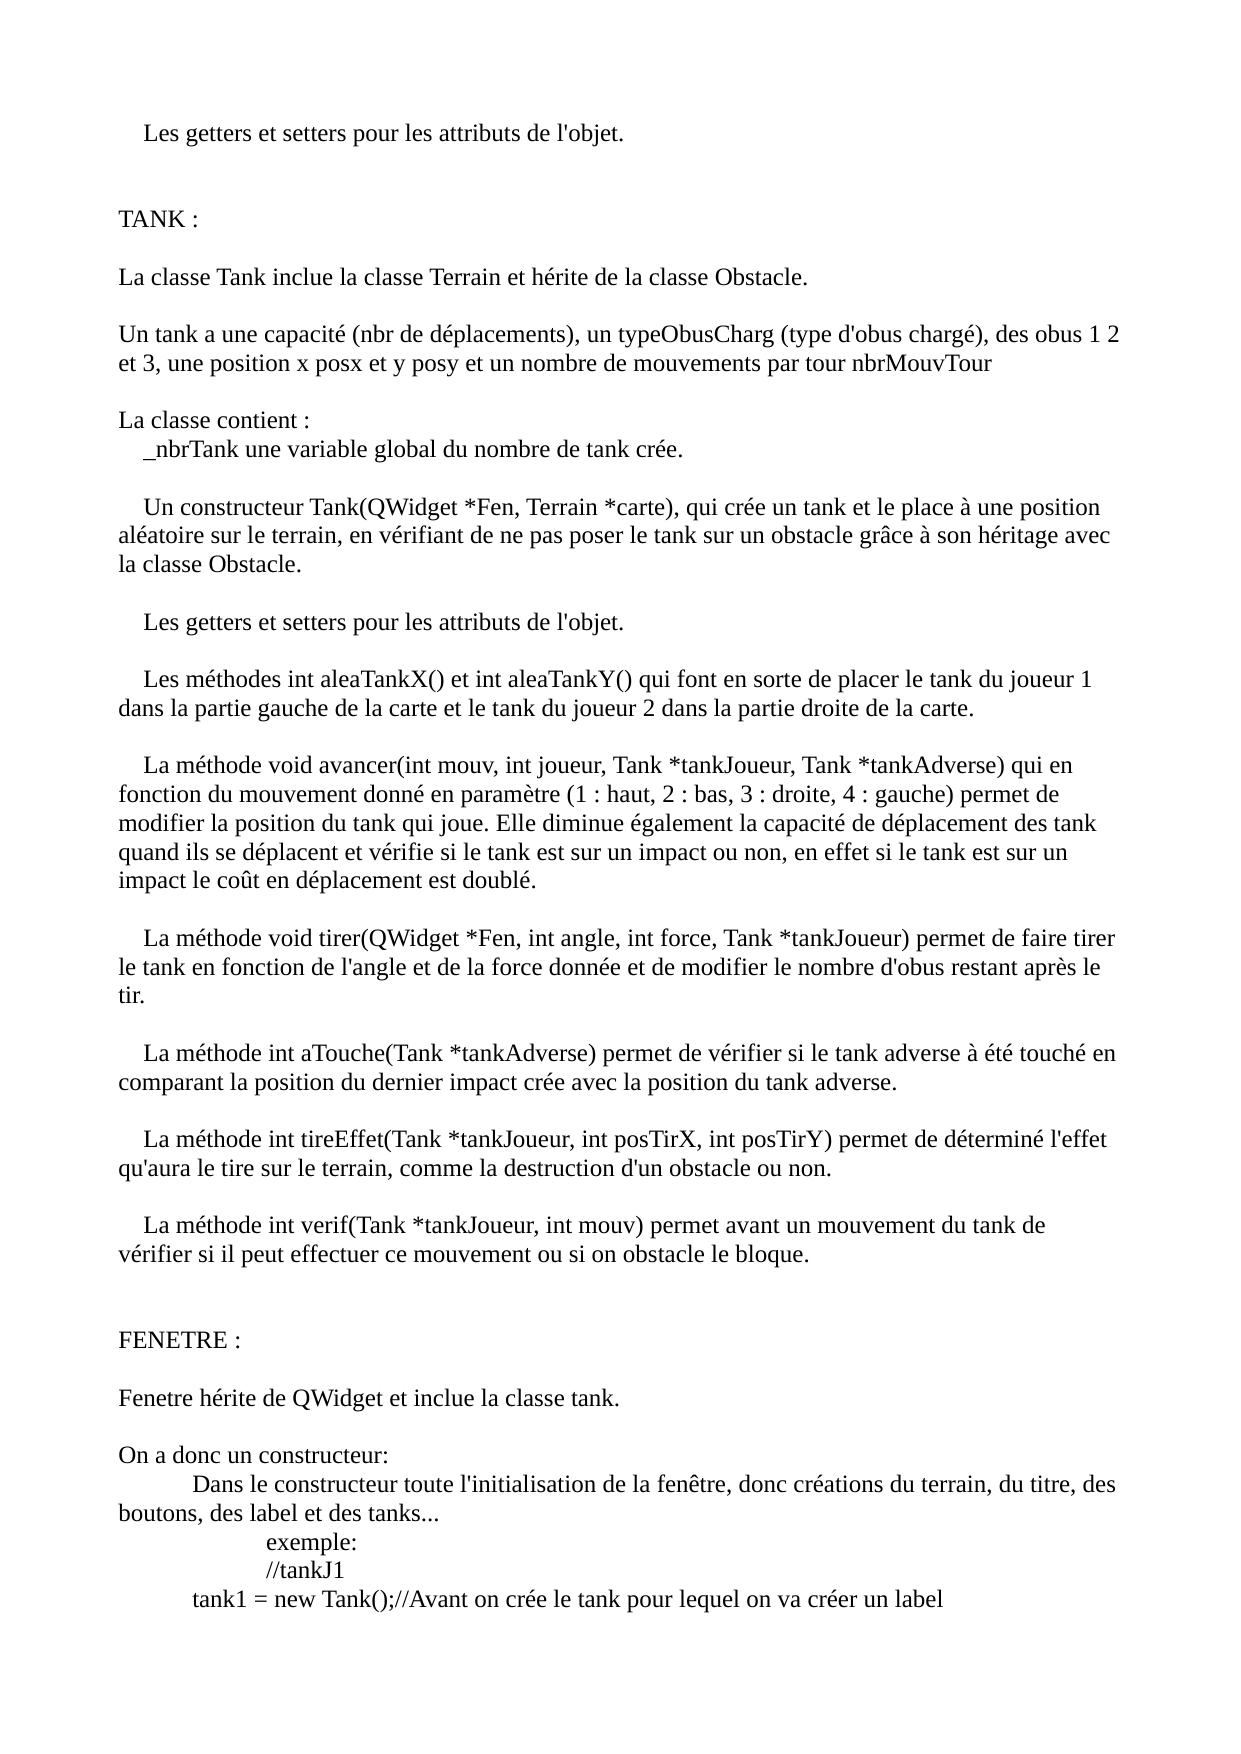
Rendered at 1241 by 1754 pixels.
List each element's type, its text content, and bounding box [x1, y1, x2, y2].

text Les méthodes int aleaTankX() et int aleaTankY() qui font en sorte de placer le tank du joueur 1 dans la partie gauche de la carte et le tank du joueur 2 dans la partie droite de la carte. [118, 664, 1122, 722]
text La méthode int verif(Tank *tankJoueur, int mouv) permet avant un mouvement du tank de vérifier si il peut effectuer ce mouvement ou si on obstacle le bloque. [118, 1211, 1122, 1268]
text La méthode int tireEffet(Tank *tankJoueur, int posTirX, int posTirY) permet de déterminé l'effet qu'aura le tire sur le terrain, comme la destruction d'un obstacle ou non. [118, 1124, 1122, 1182]
text FENETRE : [118, 1326, 1122, 1354]
text exemple: [118, 1527, 1122, 1556]
text TANK : [118, 204, 1122, 233]
text La classe contient : [118, 406, 1122, 434]
text _nbrTank une variable global du nombre de tank crée. [118, 434, 1122, 463]
text Un constructeur Tank(QWidget *Fen, Terrain *carte), qui crée un tank et le place à une position aléatoire sur le terrain, en vérifiant de ne pas poser le tank sur un obstacle grâce à son héritage avec la classe Obstacle. [118, 492, 1122, 578]
text Les getters et setters pour les attributs de l'objet. [118, 118, 1122, 147]
text //tankJ1 [118, 1556, 1122, 1584]
text La méthode void avancer(int mouv, int joueur, Tank *tankJoueur, Tank *tankAdverse) qui en fonction du mouvement donné en paramètre (1 : haut, 2 : bas, 3 : droite, 4 : gauche) permet de modifier la position du tank qui joue. Elle diminue également la capacité de déplacement des tank quand ils se déplacent et vérifie si le tank est sur un impact ou non, en effet si le tank est sur un impact le coût en déplacement est doublé. [118, 751, 1122, 894]
text La classe Tank inclue la classe Terrain et hérite de la classe Obstacle. [118, 262, 1122, 291]
text tank1 = new Tank();//Avant on crée le tank pour lequel on va créer un label [118, 1584, 1122, 1613]
text Dans le constructeur toute l'initialisation de la fenêtre, donc créations du terrain, du titre, des boutons, des label et des tanks... [118, 1469, 1122, 1527]
text Fenetre hérite de QWidget et inclue la classe tank. [118, 1383, 1122, 1412]
text On a donc un constructeur: [118, 1441, 1122, 1469]
text La méthode int aTouche(Tank *tankAdverse) permet de vérifier si le tank adverse à été touché en comparant la position du dernier impact crée avec la position du tank adverse. [118, 1038, 1122, 1096]
text Un tank a une capacité (nbr de déplacements), un typeObusCharg (type d'obus chargé), des obus 1 2 et 3, une position x posx et y posy et un nombre de mouvements par tour nbrMouvTour [118, 319, 1122, 377]
text Les getters et setters pour les attributs de l'objet. [118, 607, 1122, 636]
text La méthode void tirer(QWidget *Fen, int angle, int force, Tank *tankJoueur) permet de faire tirer le tank en fonction de l'angle et de la force donnée et de modifier le nombre d'obus restant après le tir. [118, 923, 1122, 1009]
